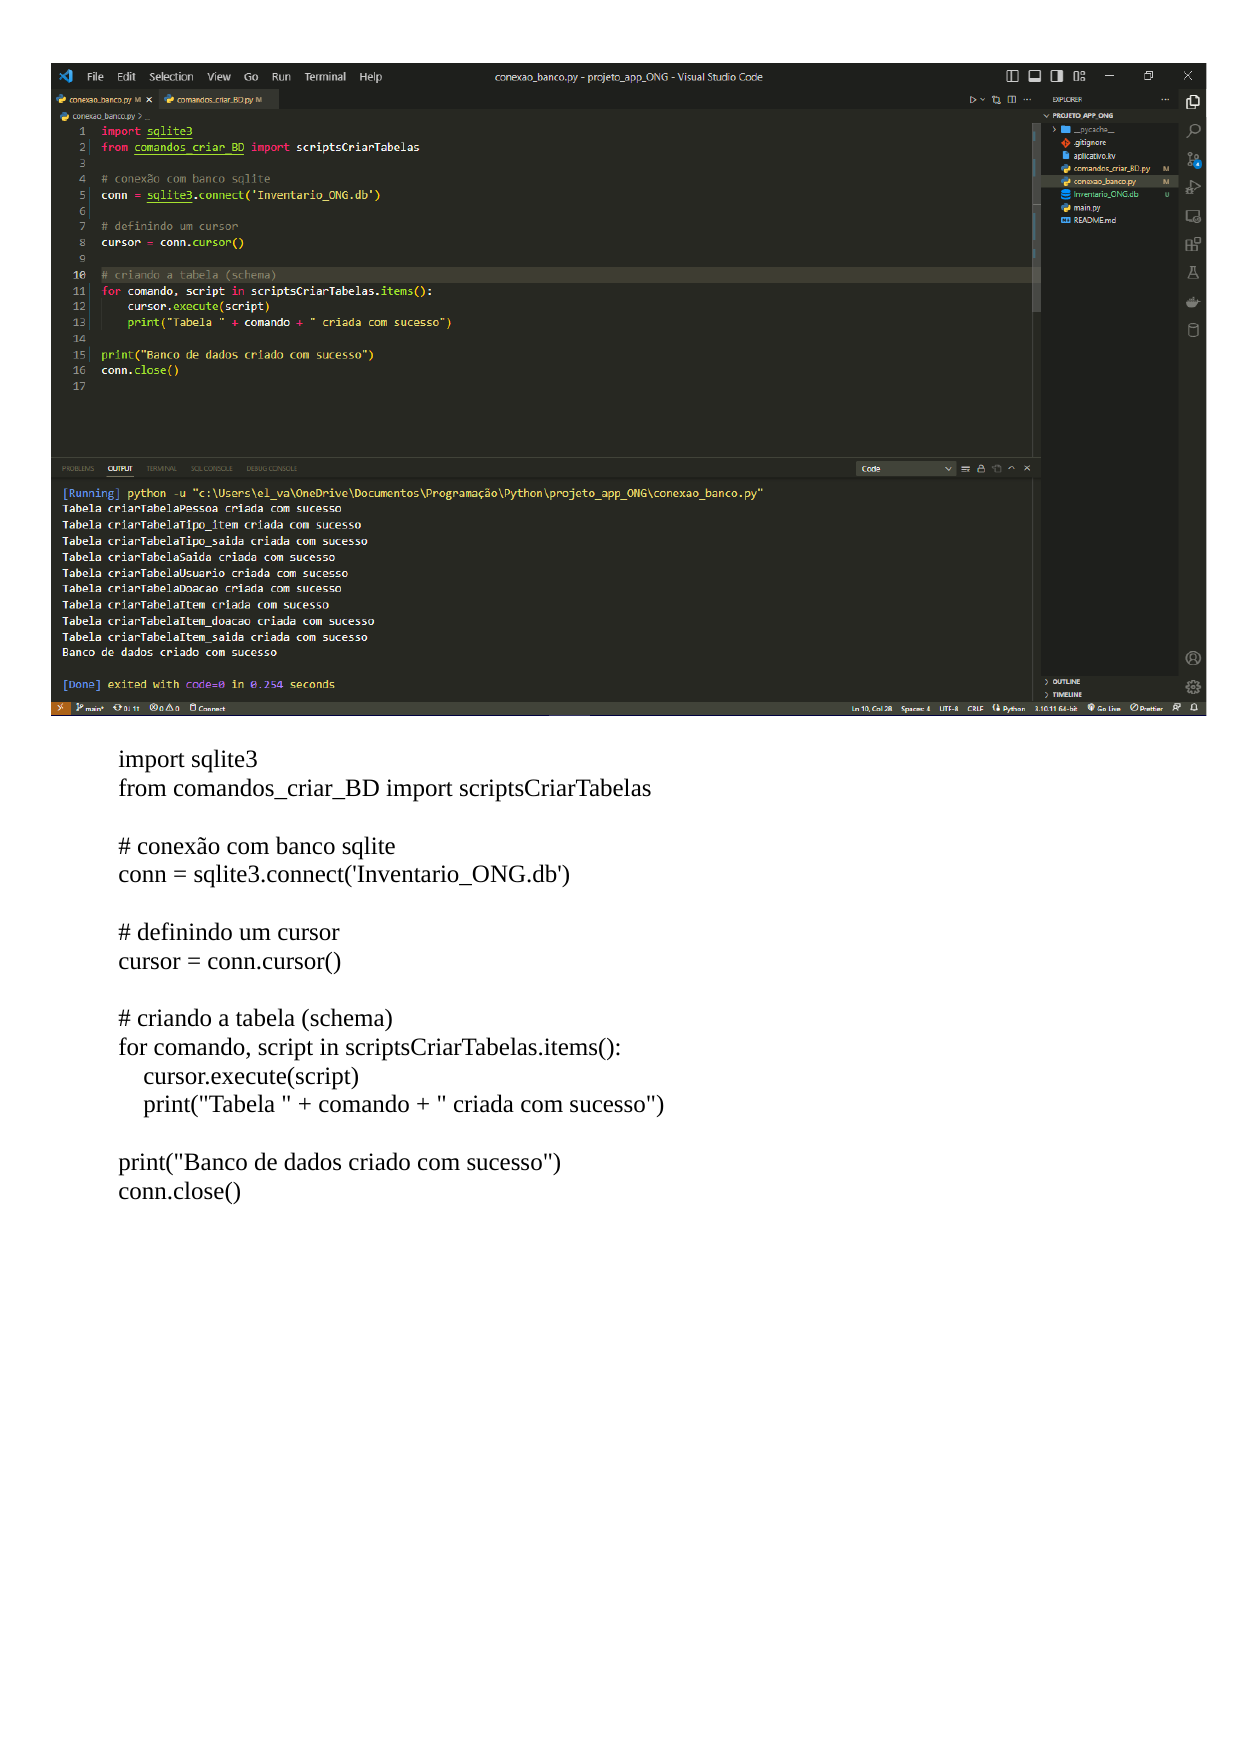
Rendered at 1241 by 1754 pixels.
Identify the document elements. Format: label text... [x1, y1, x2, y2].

text # conexão com banco sqlite [118, 831, 1122, 859]
text import sqlite3 [118, 744, 1122, 773]
text from comandos_criar_BD import scriptsCriarTabelas [118, 773, 1122, 802]
text conn.close() [118, 1176, 1122, 1204]
text print("Tabela " + comando + " criada com sucesso") [118, 1089, 1122, 1118]
text cursor.execute(script) [118, 1061, 1122, 1089]
text print("Banco de dados criado com sucesso") [118, 1147, 1122, 1176]
text cursor = conn.cursor() [118, 946, 1122, 974]
text # definindo um cursor [118, 917, 1122, 946]
picture [51, 63, 1207, 716]
text for comando, script in scriptsCriarTabelas.items(): [118, 1032, 1122, 1061]
text # criando a tabela (schema) [118, 1003, 1122, 1032]
text conn = sqlite3.connect('Inventario_ONG.db') [118, 859, 1122, 888]
